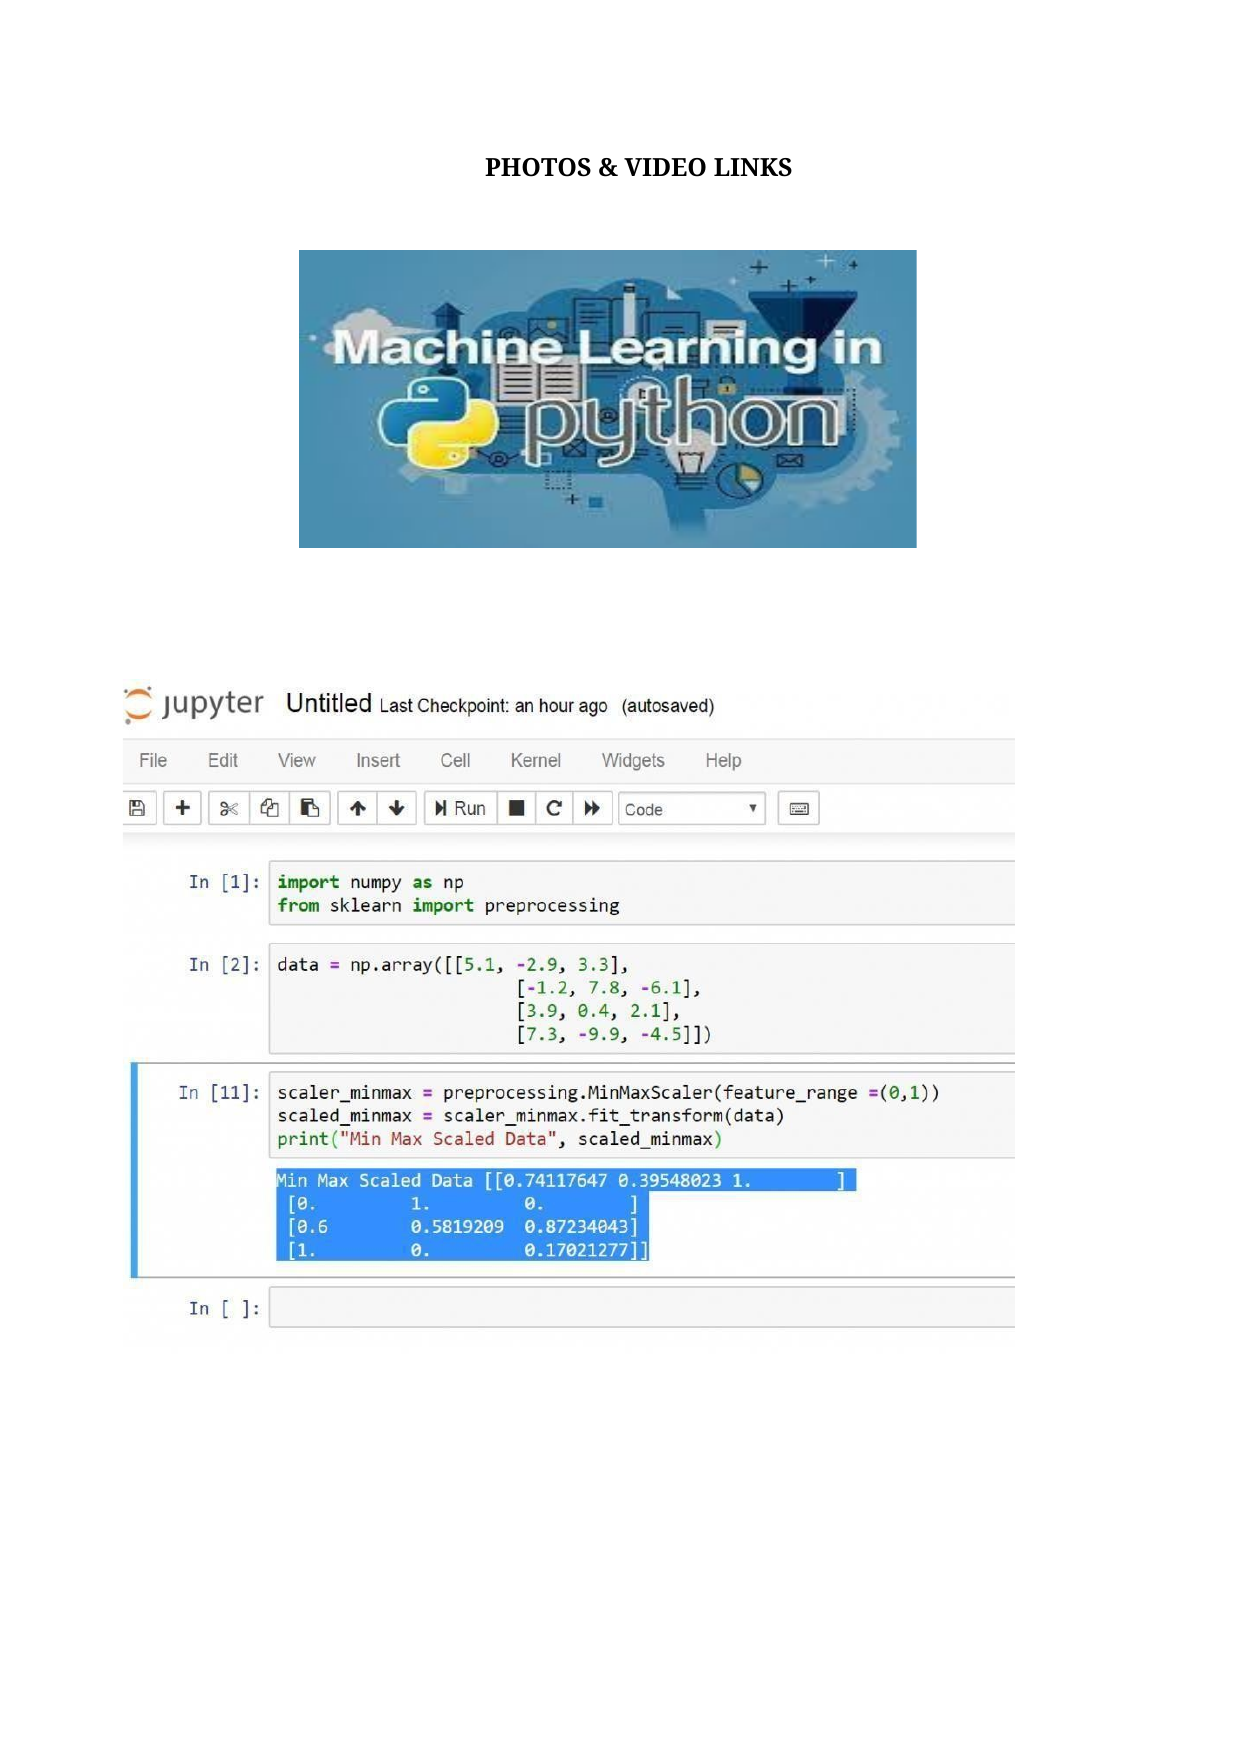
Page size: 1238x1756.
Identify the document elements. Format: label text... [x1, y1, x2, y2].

text PHOTOS & VIDEO LINKS [485, 150, 1110, 184]
picture [299, 250, 917, 548]
picture [122, 679, 1015, 1354]
